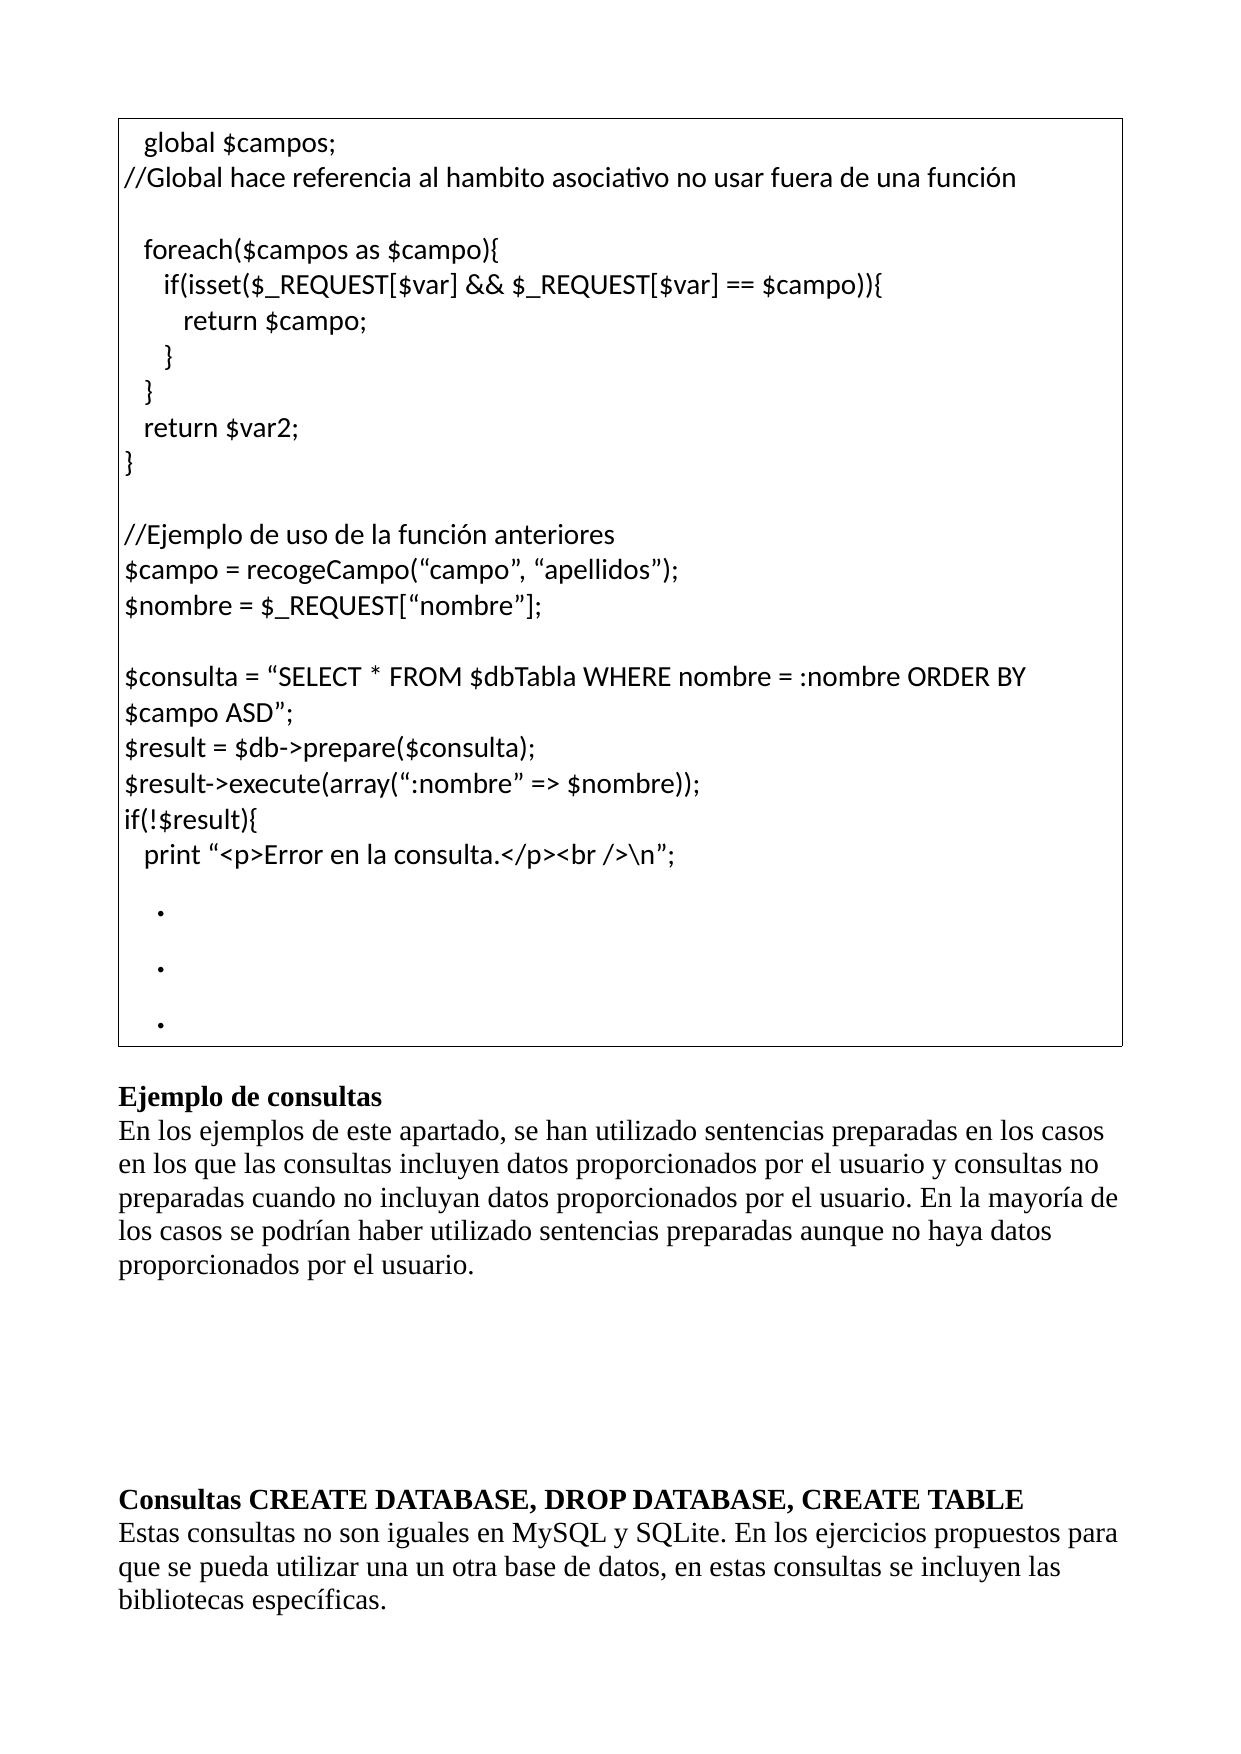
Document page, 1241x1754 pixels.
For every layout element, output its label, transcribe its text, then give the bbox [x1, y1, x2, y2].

text En los ejemplos de este apartado, se han utilizado sentencias preparadas en los casos en los que las consultas incluyen datos proporcionados por el usuario y consultas no preparadas cuando no incluyan datos proporcionados por el usuario. En la mayoría de los casos se podrían haber utilizado sentencias preparadas aunque no haya datos proporcionados por el usuario. [118, 1113, 1122, 1281]
text Estas consultas no son iguales en MySQL y SQLite. En los ejercicios propuestos para que se pueda utilizar una un otra base de datos, en estas consultas se incluyen las bibliotecas específicas. [118, 1515, 1122, 1616]
table_header global $campos; //Global hace referencia al hambito asociativo no usar fuera de una función foreach($campos as $campo){ if(isset($_REQUEST[$var] && $_REQUEST[$var] == $campo)){ return $campo; } } return $var2; } //Ejemplo de uso de la función anteriores $campo = recogeCampo(“campo”, “apellidos”); $nombre = $_REQUEST[“nombre”]; $consulta = “SELECT * FROM $dbTabla WHERE nombre = :nombre ORDER BY $campo ASD”; $result = $db->prepare($consulta); $result->execute(array(“:nombre” => $nombre)); if(!$result){ print “<p>Error en la consulta.</p><br />\n”; . . . [119, 119, 1122, 1046]
text Ejemplo de consultas [118, 1079, 1122, 1113]
text Consultas CREATE DATABASE, DROP DATABASE, CREATE TABLE [118, 1482, 1122, 1515]
